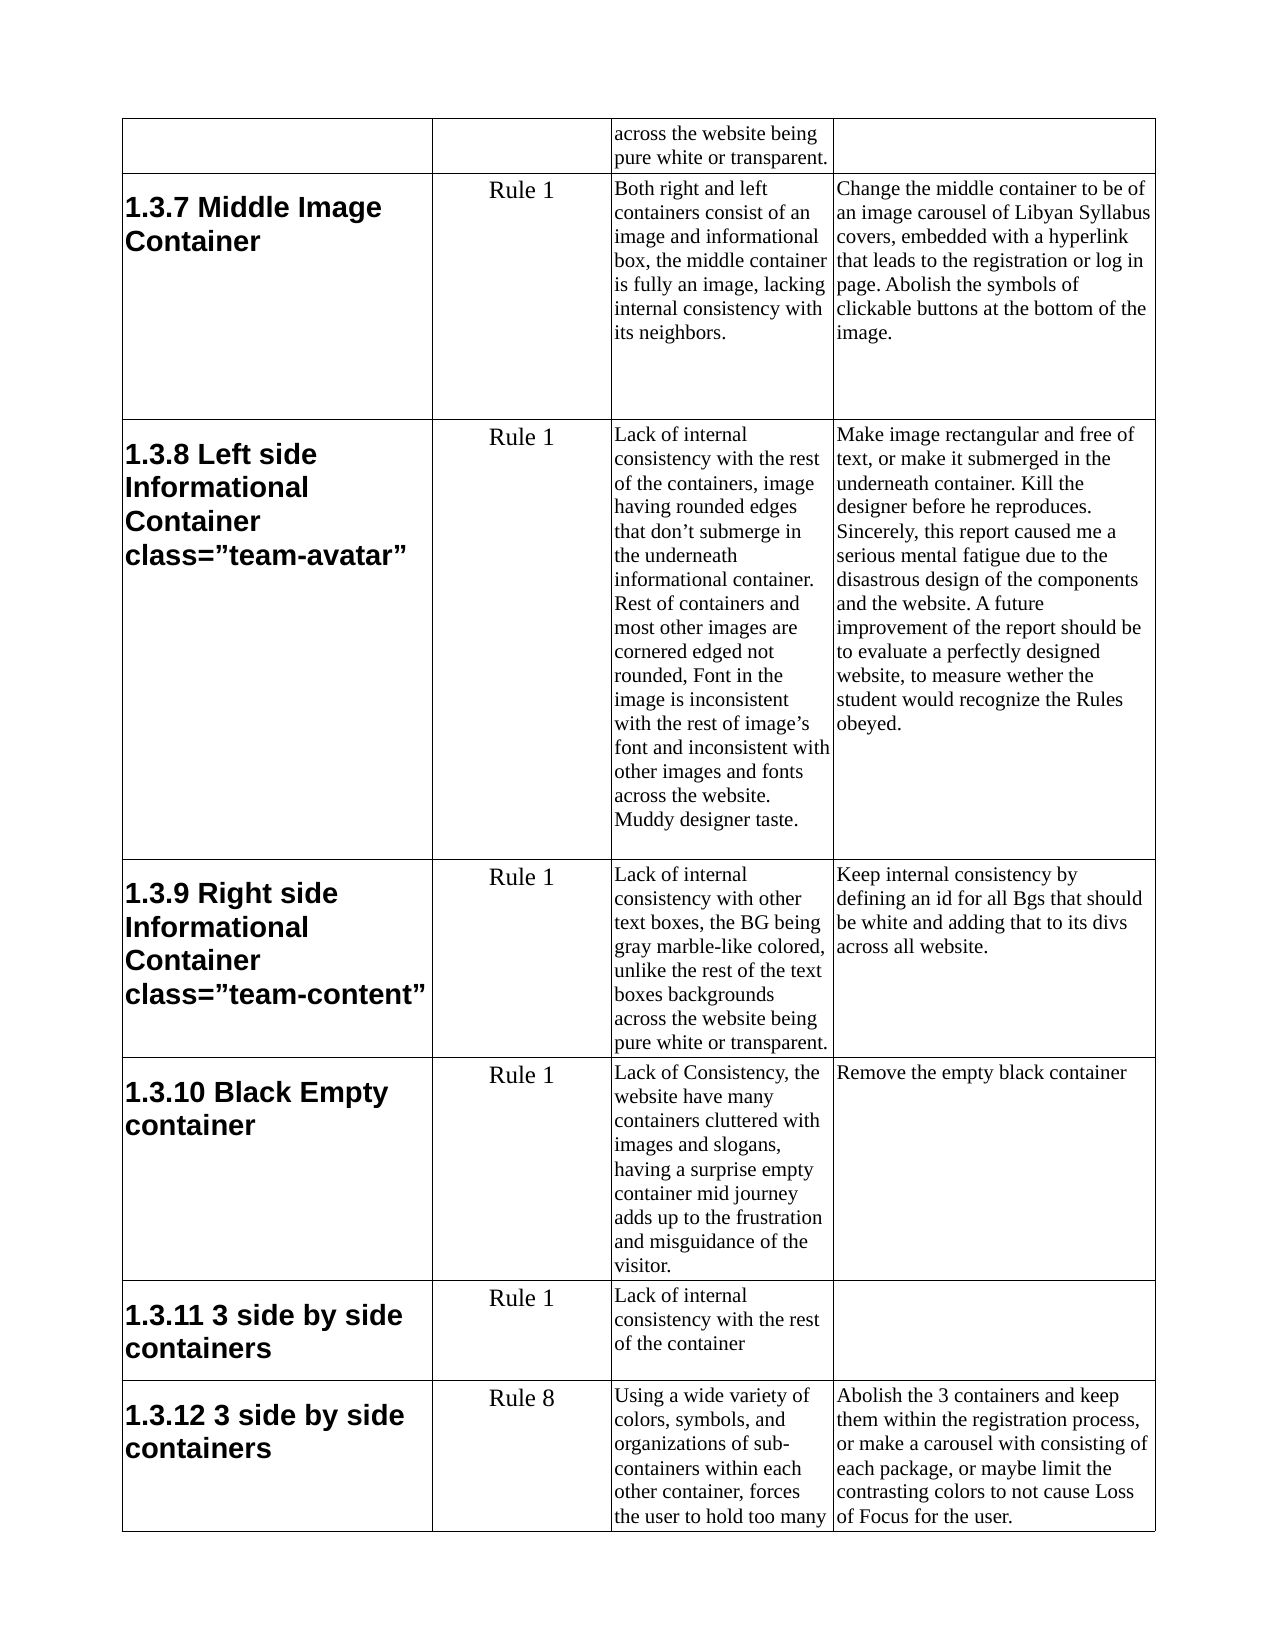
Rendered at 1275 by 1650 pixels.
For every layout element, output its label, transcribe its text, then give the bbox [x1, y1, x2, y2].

table_cell 1.3.10 Black Empty container [123, 1058, 432, 1280]
table_cell [433, 119, 611, 172]
table_cell Rule 1 [433, 1281, 611, 1380]
table_cell Both right and left containers consist of an image and informational box, the middle container is fully an image, lacking internal consistency with its neighbors. [612, 174, 833, 419]
table_cell Rule 1 [433, 420, 611, 858]
table_cell Abolish the 3 containers and keep them within the registration process, or make a carousel with consisting of each package, or maybe limit the contrasting colors to not cause Loss of Focus for the user. [834, 1381, 1155, 1531]
table_cell Keep internal consistency by defining an id for all Bgs that should be white and adding that to its divs across all website. [834, 860, 1155, 1057]
table_cell Lack of internal consistency with other text boxes, the BG being gray marble-like colored, unlike the rest of the text boxes backgrounds across the website being pure white or transparent. [612, 860, 833, 1057]
table_cell Rule 1 [433, 860, 611, 1057]
table_cell 1.3.11 3 side by side containers [123, 1281, 432, 1380]
table_cell [834, 119, 1155, 172]
table_cell 1.3.8 Left side Informational Container class=”team-avatar” [123, 420, 432, 858]
table_cell Change the middle container to be of an image carousel of Libyan Syllabus covers, embedded with a hyperlink that leads to the registration or log in page. Abolish the symbols of clickable buttons at the bottom of the image. [834, 174, 1155, 419]
table_cell Using a wide variety of colors, symbols, and organizations of sub-containers within each other container, forces the user to hold too many [612, 1381, 833, 1531]
table_cell Lack of internal consistency with the rest of the containers, image having rounded edges that don’t submerge in the underneath informational container. Rest of containers and most other images are cornered edged not rounded, Font in the image is inconsistent with the rest of image’s font and inconsistent with other images and fonts across the website. Muddy designer taste. [612, 420, 833, 858]
table_cell Rule 1 [433, 1058, 611, 1280]
table_cell Lack of internal consistency with the rest of the container [612, 1281, 833, 1380]
table_cell Make image rectangular and free of text, or make it submerged in the underneath container. Kill the designer before he reproduces. Sincerely, this report caused me a serious mental fatigue due to the disastrous design of the components and the website. A future improvement of the report should be to evaluate a perfectly designed website, to measure wether the student would recognize the Rules obeyed. [834, 420, 1155, 858]
table_cell 1.3.7 Middle Image Container [123, 174, 432, 419]
table_cell Lack of Consistency, the website have many containers cluttered with images and slogans, having a surprise empty container mid journey adds up to the frustration and misguidance of the visitor. [612, 1058, 833, 1280]
table_cell across the website being pure white or transparent. [612, 119, 833, 172]
table_cell 1.3.12 3 side by side containers [123, 1381, 432, 1531]
table_cell Rule 1 [433, 174, 611, 419]
table_cell 1.3.9 Right side Informational Container class=”team-content” [123, 860, 432, 1057]
table_cell Remove the empty black container [834, 1058, 1155, 1280]
table_cell [834, 1281, 1155, 1380]
table_cell [123, 119, 432, 172]
table_cell Rule 8 [433, 1381, 611, 1531]
